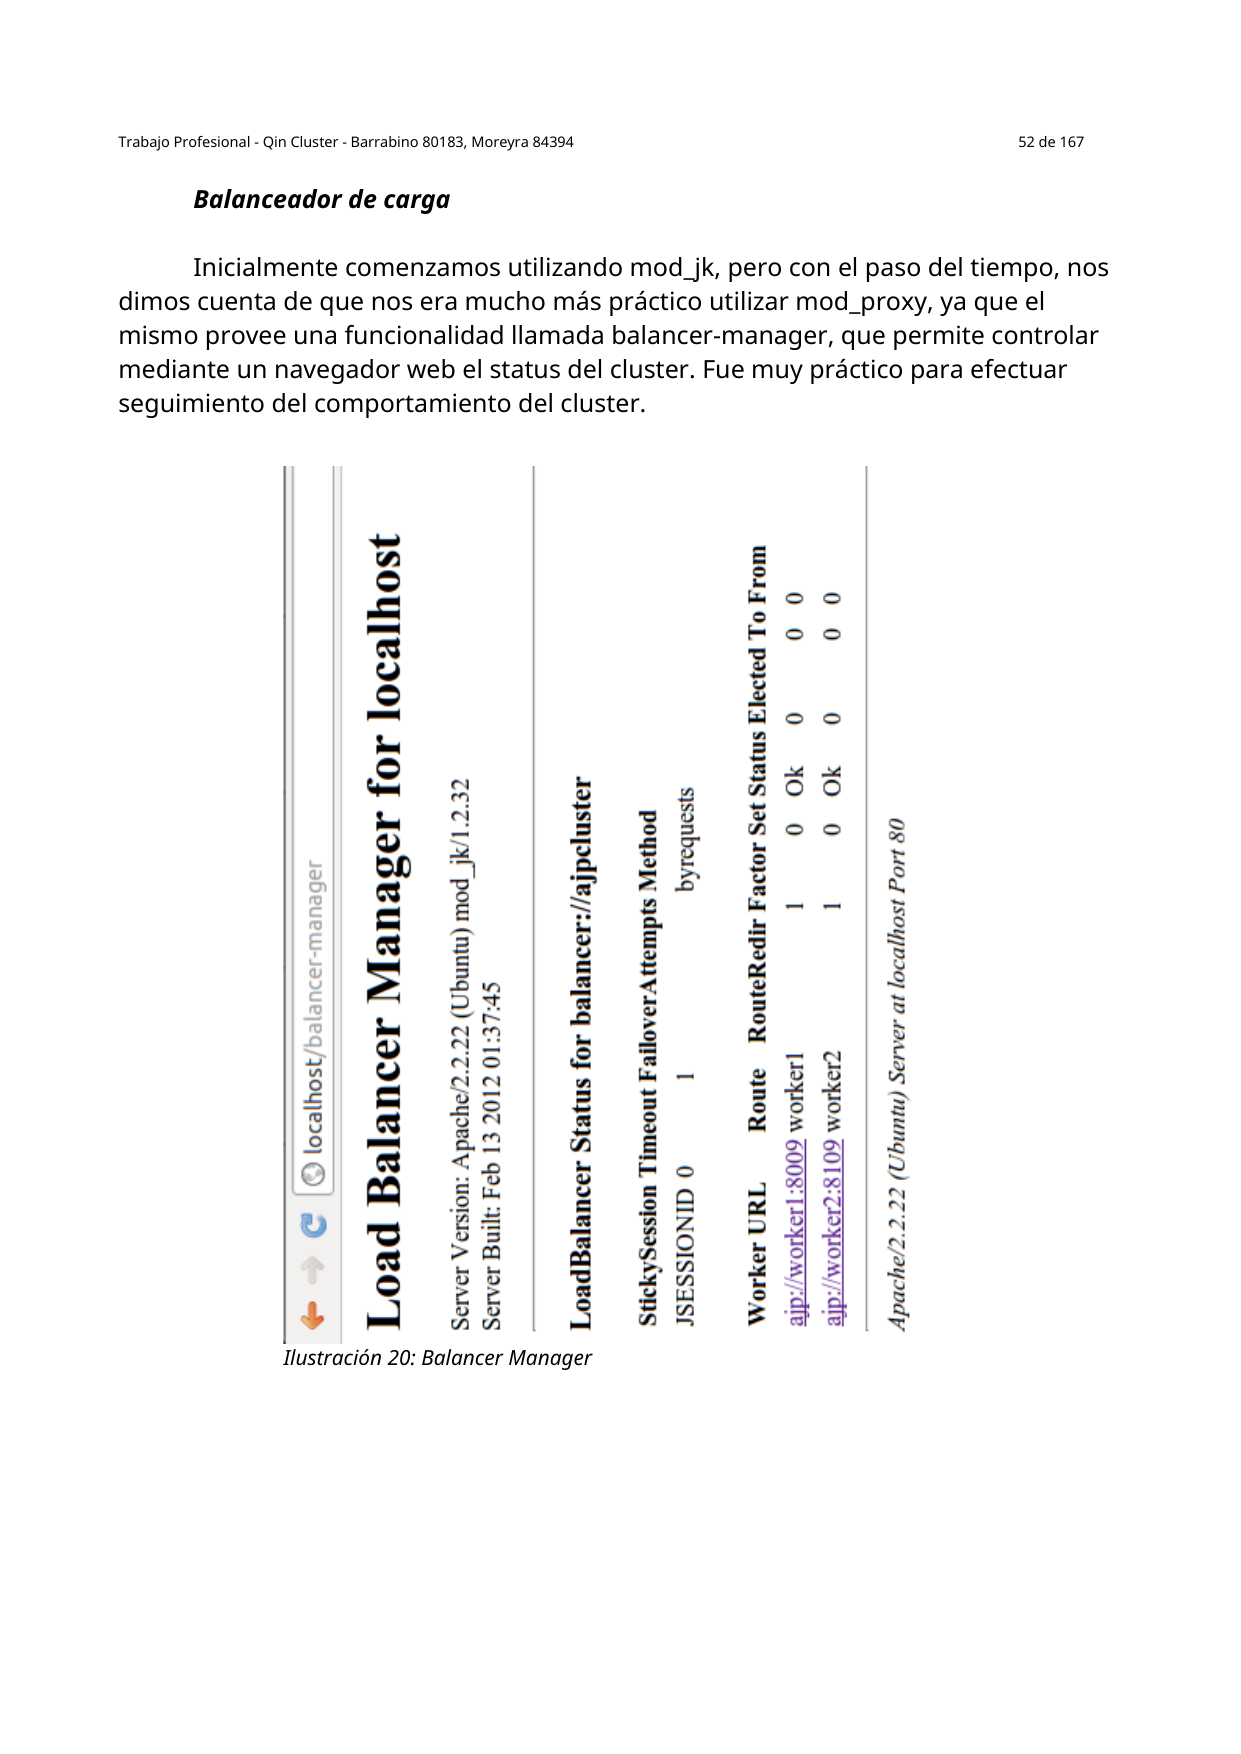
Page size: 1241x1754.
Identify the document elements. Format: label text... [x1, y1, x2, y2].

text Ilustración 20: Balancer Manager [283, 1344, 957, 1372]
text Balanceador de carga [118, 182, 1122, 216]
picture [283, 466, 958, 1344]
text Inicialmente comenzamos utilizando mod_jk, pero con el paso del tiempo, nos dimos cuenta de que nos era mucho más práctico utilizar mod_proxy, ya que el mismo provee una funcionalidad llamada balancer-manager, que permite controlar mediante un navegador web el status del cluster. Fue muy práctico para efectuar seguimiento del comportamiento del cluster. [118, 250, 1122, 420]
